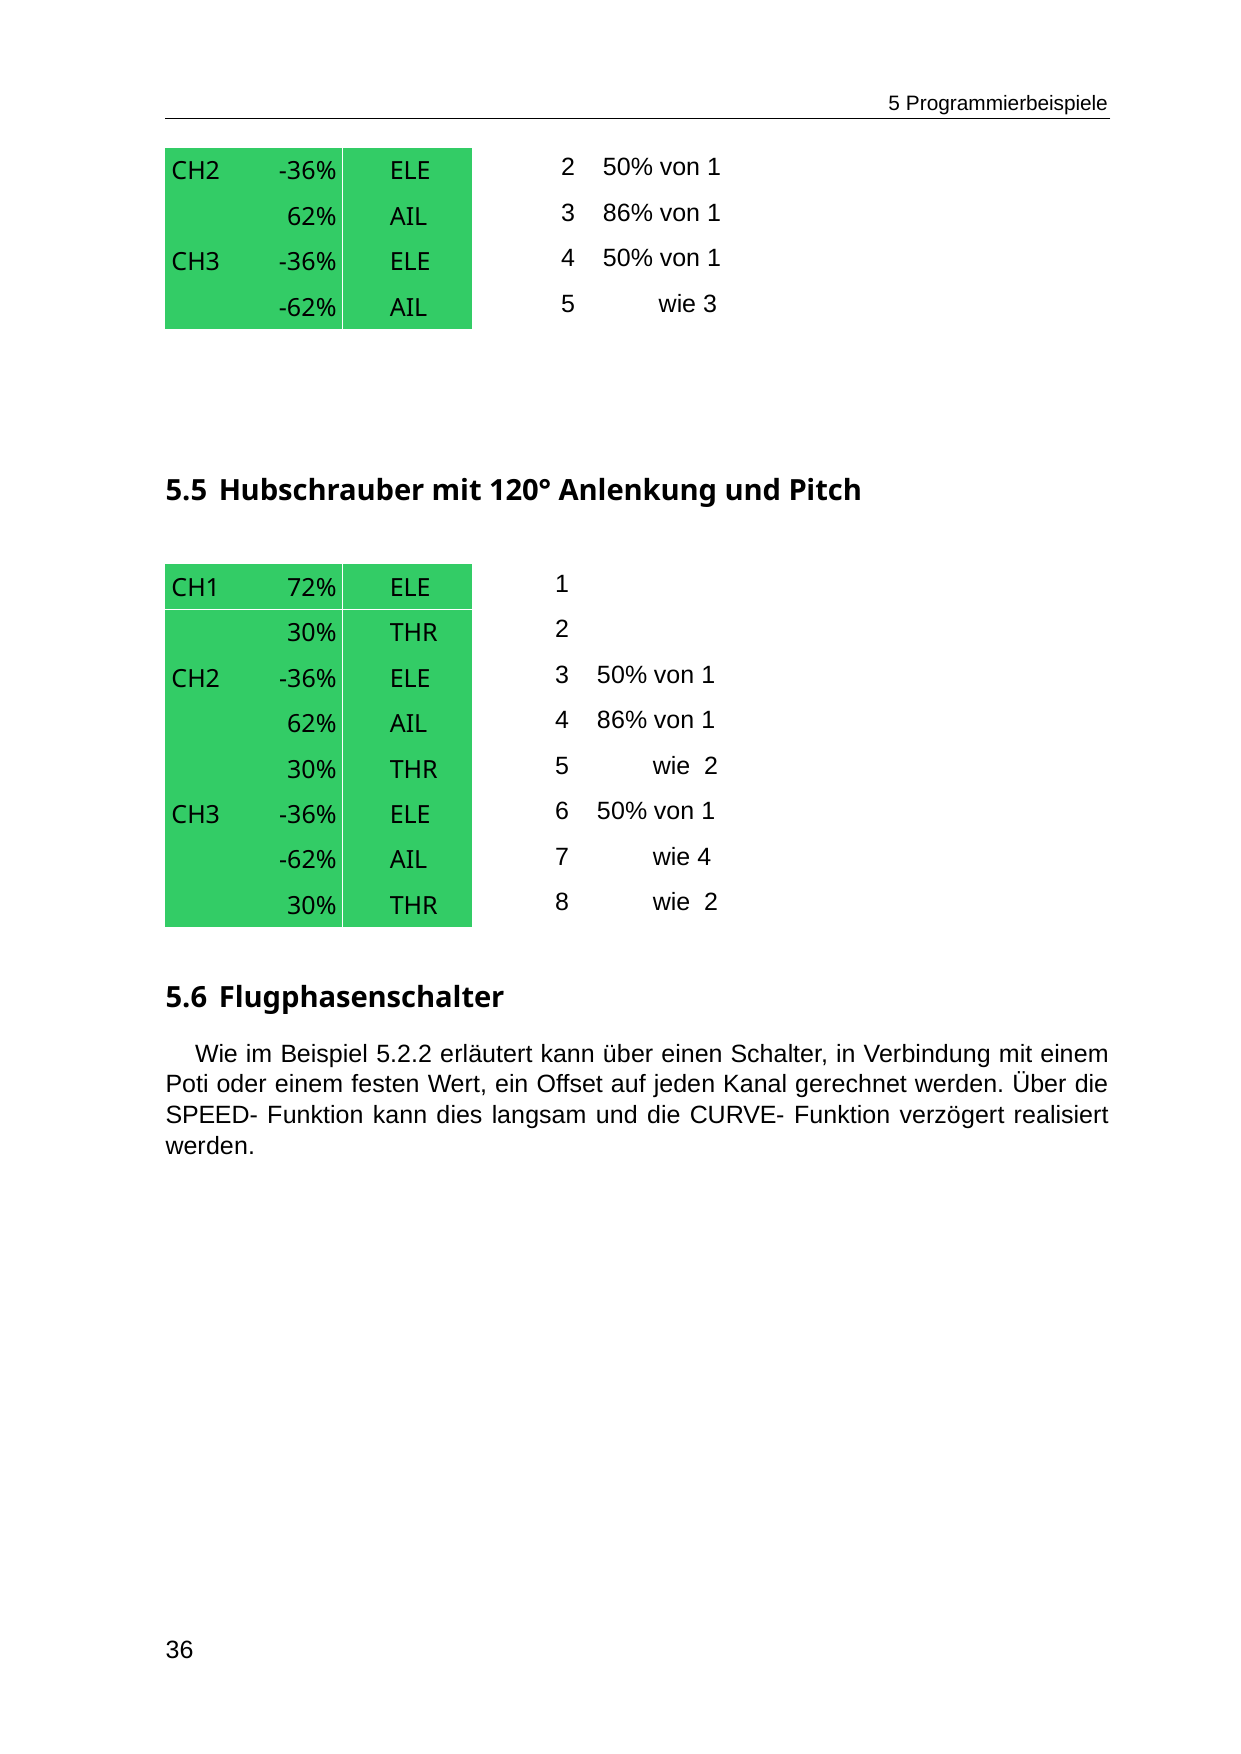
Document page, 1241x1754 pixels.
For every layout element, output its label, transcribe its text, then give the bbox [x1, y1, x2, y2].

table_cell 30% [248, 882, 342, 927]
table_header 1 [549, 564, 1110, 609]
table_cell [473, 610, 549, 655]
table_cell 62% [248, 700, 342, 746]
table_cell 30% [248, 746, 342, 791]
subtitle Flugphasenschalter [165, 976, 1110, 1015]
table_cell [473, 837, 549, 882]
table_header CH1 [165, 564, 248, 609]
table_cell [165, 837, 248, 882]
table_cell AIL [384, 837, 472, 882]
table_cell CH2 [165, 148, 248, 193]
table_cell [472, 284, 555, 329]
subtitle Hubschrauber mit 120° Anlenkung und Pitch [165, 470, 1110, 509]
table_cell AIL [384, 700, 472, 746]
table_cell [472, 238, 555, 284]
table_cell 3 86% von 1 [555, 193, 1110, 238]
table_cell THR [384, 882, 472, 927]
table_header ELE [384, 564, 472, 609]
table_cell [473, 655, 549, 700]
table_cell -36% [248, 791, 342, 837]
table_cell THR [384, 746, 472, 791]
table_cell ELE [384, 791, 472, 837]
table_cell [343, 610, 384, 655]
table_cell [165, 284, 248, 329]
table_cell [165, 700, 248, 746]
table_cell CH2 [165, 655, 248, 700]
table_cell -36% [248, 655, 342, 700]
table_cell [343, 791, 384, 837]
table_cell ELE [384, 238, 472, 284]
table_cell CH3 [165, 238, 248, 284]
table_cell [165, 746, 248, 791]
table_header [473, 564, 549, 609]
table_cell [343, 882, 384, 927]
table_cell ELE [384, 148, 472, 193]
table_cell 5 wie 3 [555, 284, 1110, 329]
table_cell [472, 193, 555, 238]
table_cell [473, 746, 549, 791]
table_cell [343, 746, 384, 791]
table_cell -62% [248, 284, 342, 329]
table_cell [472, 148, 555, 193]
table_cell [343, 238, 384, 284]
table_cell [343, 700, 384, 746]
table_cell 30% [248, 610, 342, 655]
table_cell [343, 148, 384, 193]
table_cell CH3 [165, 791, 248, 837]
table_cell THR [384, 610, 472, 655]
table_cell 7 wie 4 [549, 837, 1110, 882]
table_cell -62% [248, 837, 342, 882]
table_cell [165, 882, 248, 927]
table_cell [343, 655, 384, 700]
table_cell [343, 193, 384, 238]
table_cell 2 [549, 610, 1110, 655]
table_cell [343, 284, 384, 329]
table_header 72% [248, 564, 342, 609]
table_cell [165, 193, 248, 238]
table_cell AIL [384, 193, 472, 238]
table_cell 6 50% von 1 [549, 791, 1110, 837]
table_cell 4 50% von 1 [555, 238, 1110, 284]
table_cell [473, 791, 549, 837]
table_cell -36% [248, 148, 342, 193]
table_cell [343, 837, 384, 882]
table_cell [473, 882, 549, 927]
text Wie im Beispiel 5.2.2 erläutert kann über einen Schalter, in Verbindung mit einem Poti oder einem festen Wert, ein Offset auf jeden Kanal gerechnet werden. Über die SPEED- Funktion kann dies langsam und die CURVE- Funktion verzögert realisiert werden. [165, 1039, 1110, 1160]
table_cell -36% [248, 238, 342, 284]
table_cell [165, 610, 248, 655]
table_cell ELE [384, 655, 472, 700]
table_cell 4 86% von 1 [549, 700, 1110, 746]
table_cell 3 50% von 1 [549, 655, 1110, 700]
table_cell AIL [384, 284, 472, 329]
table_cell 8 wie 2 [549, 882, 1110, 927]
table_cell 5 wie 2 [549, 746, 1110, 791]
table_header [343, 564, 384, 609]
table_cell [473, 700, 549, 746]
table_cell 62% [248, 193, 342, 238]
table_cell 2 50% von 1 [555, 148, 1110, 193]
